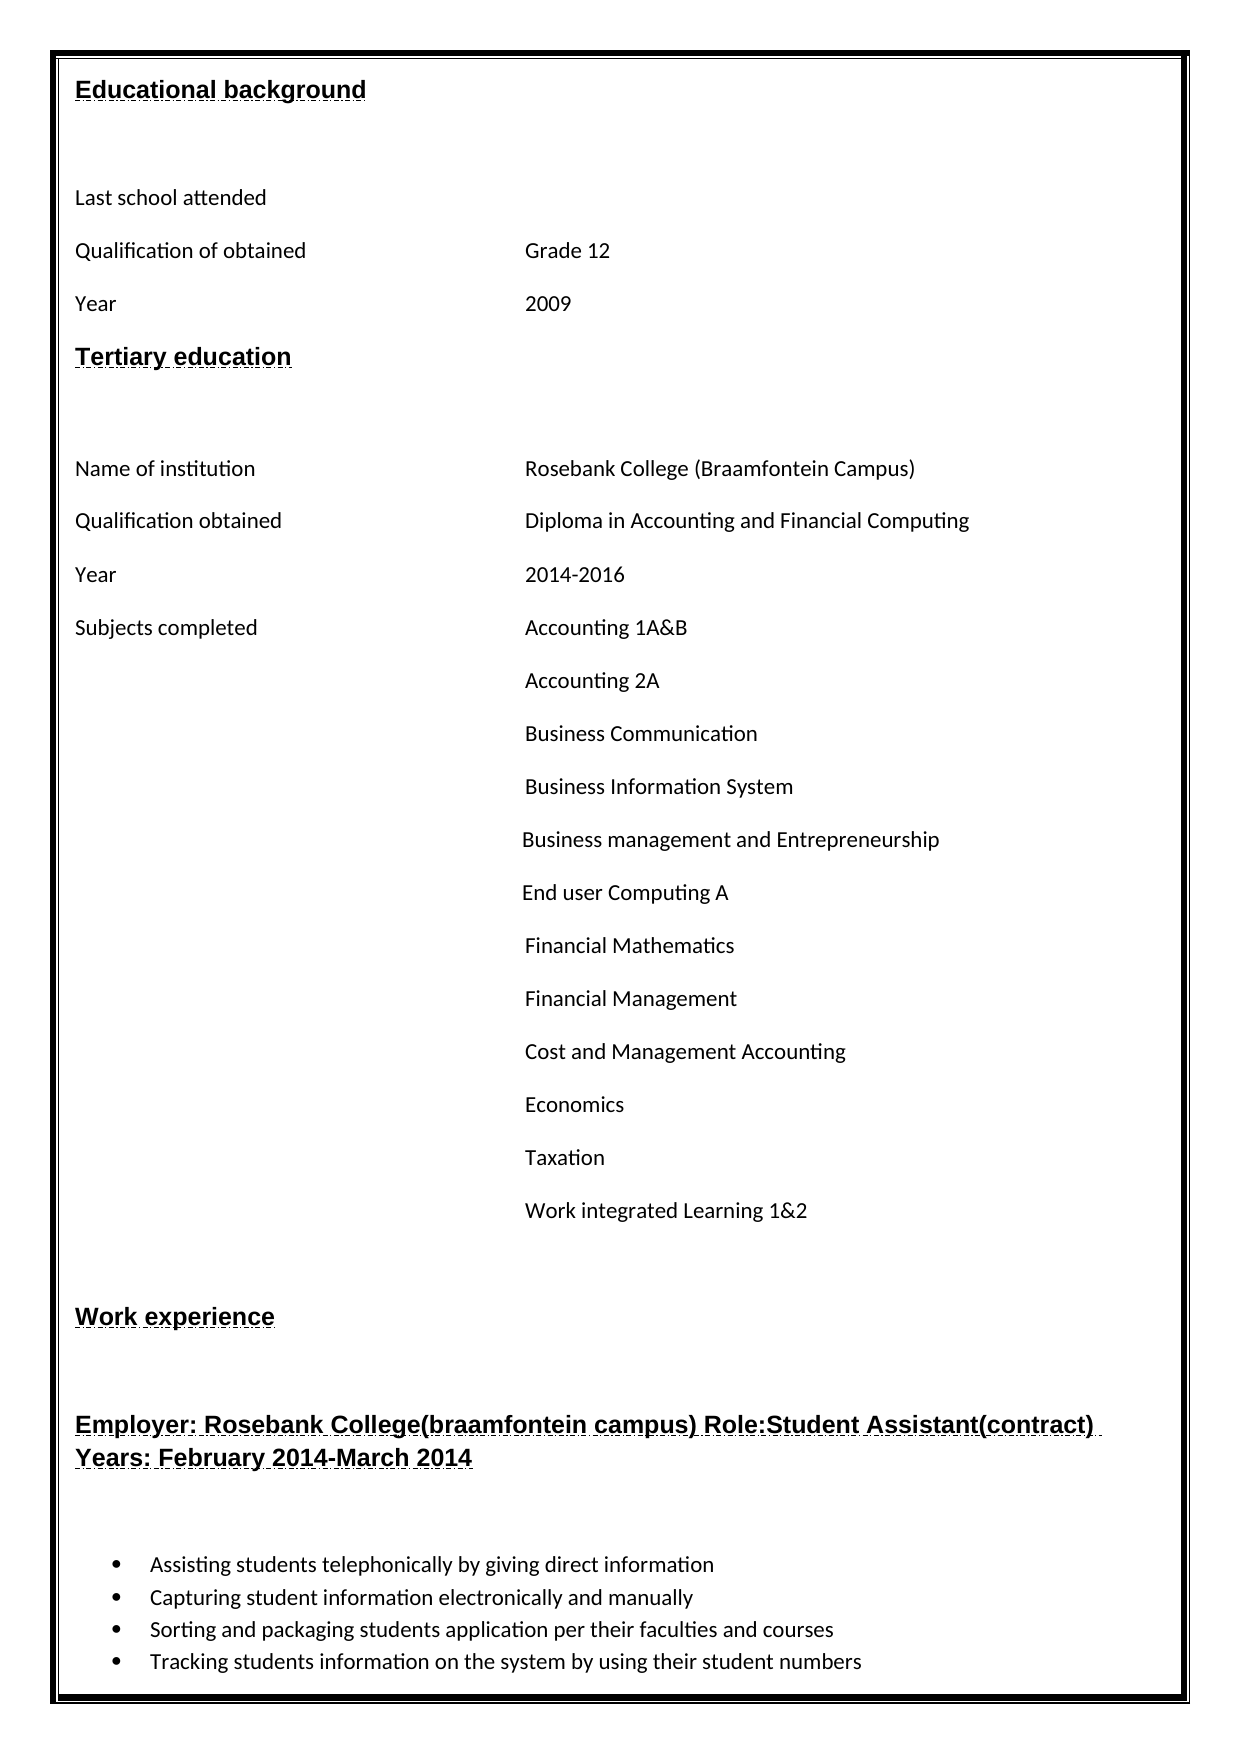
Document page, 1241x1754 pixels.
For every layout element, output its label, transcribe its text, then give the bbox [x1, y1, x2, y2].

text Financial Management [525, 984, 1165, 1012]
text End user Computing A [75, 878, 1165, 906]
text Business Communication [450, 719, 1165, 747]
text Qualification of obtained Grade 12 [75, 236, 1165, 264]
text Tertiary education [75, 342, 1165, 371]
text Accounting 2A [75, 666, 1165, 694]
list Capturing student information electronically and manually [112, 1583, 1165, 1611]
text Year 2014-2016 [75, 560, 1165, 588]
text Educational background [75, 75, 1165, 104]
text Qualification obtained Diploma in Accounting and Financial Computing [75, 507, 1165, 535]
text Cost and Management Accounting [450, 1037, 1165, 1065]
text Work integrated Learning 1&2 [450, 1196, 1165, 1224]
text Last school attended [75, 183, 1165, 211]
text Year 2009 [75, 289, 1165, 317]
text Business management and Entrepreneurship [450, 825, 1165, 853]
text Name of institution Rosebank College (Braamfontein Campus) [75, 454, 1165, 482]
list Tracking students information on the system by using their student numbers [112, 1647, 1165, 1675]
text Economics [450, 1090, 1165, 1118]
text Financial Mathematics [450, 931, 1165, 959]
list Sorting and packaging students application per their faculties and courses [112, 1615, 1165, 1643]
text Employer: Rosebank College(braamfontein campus) Role:Student Assistant(contract) Years: February 2014-March 2014 [75, 1410, 1165, 1471]
text Taxation [450, 1143, 1165, 1171]
text Business Information System [450, 772, 1165, 800]
text Subjects completed Accounting 1A&B [75, 613, 1165, 641]
list Assisting students telephonically by giving direct information [112, 1550, 1165, 1578]
text Work experience [75, 1302, 1165, 1331]
